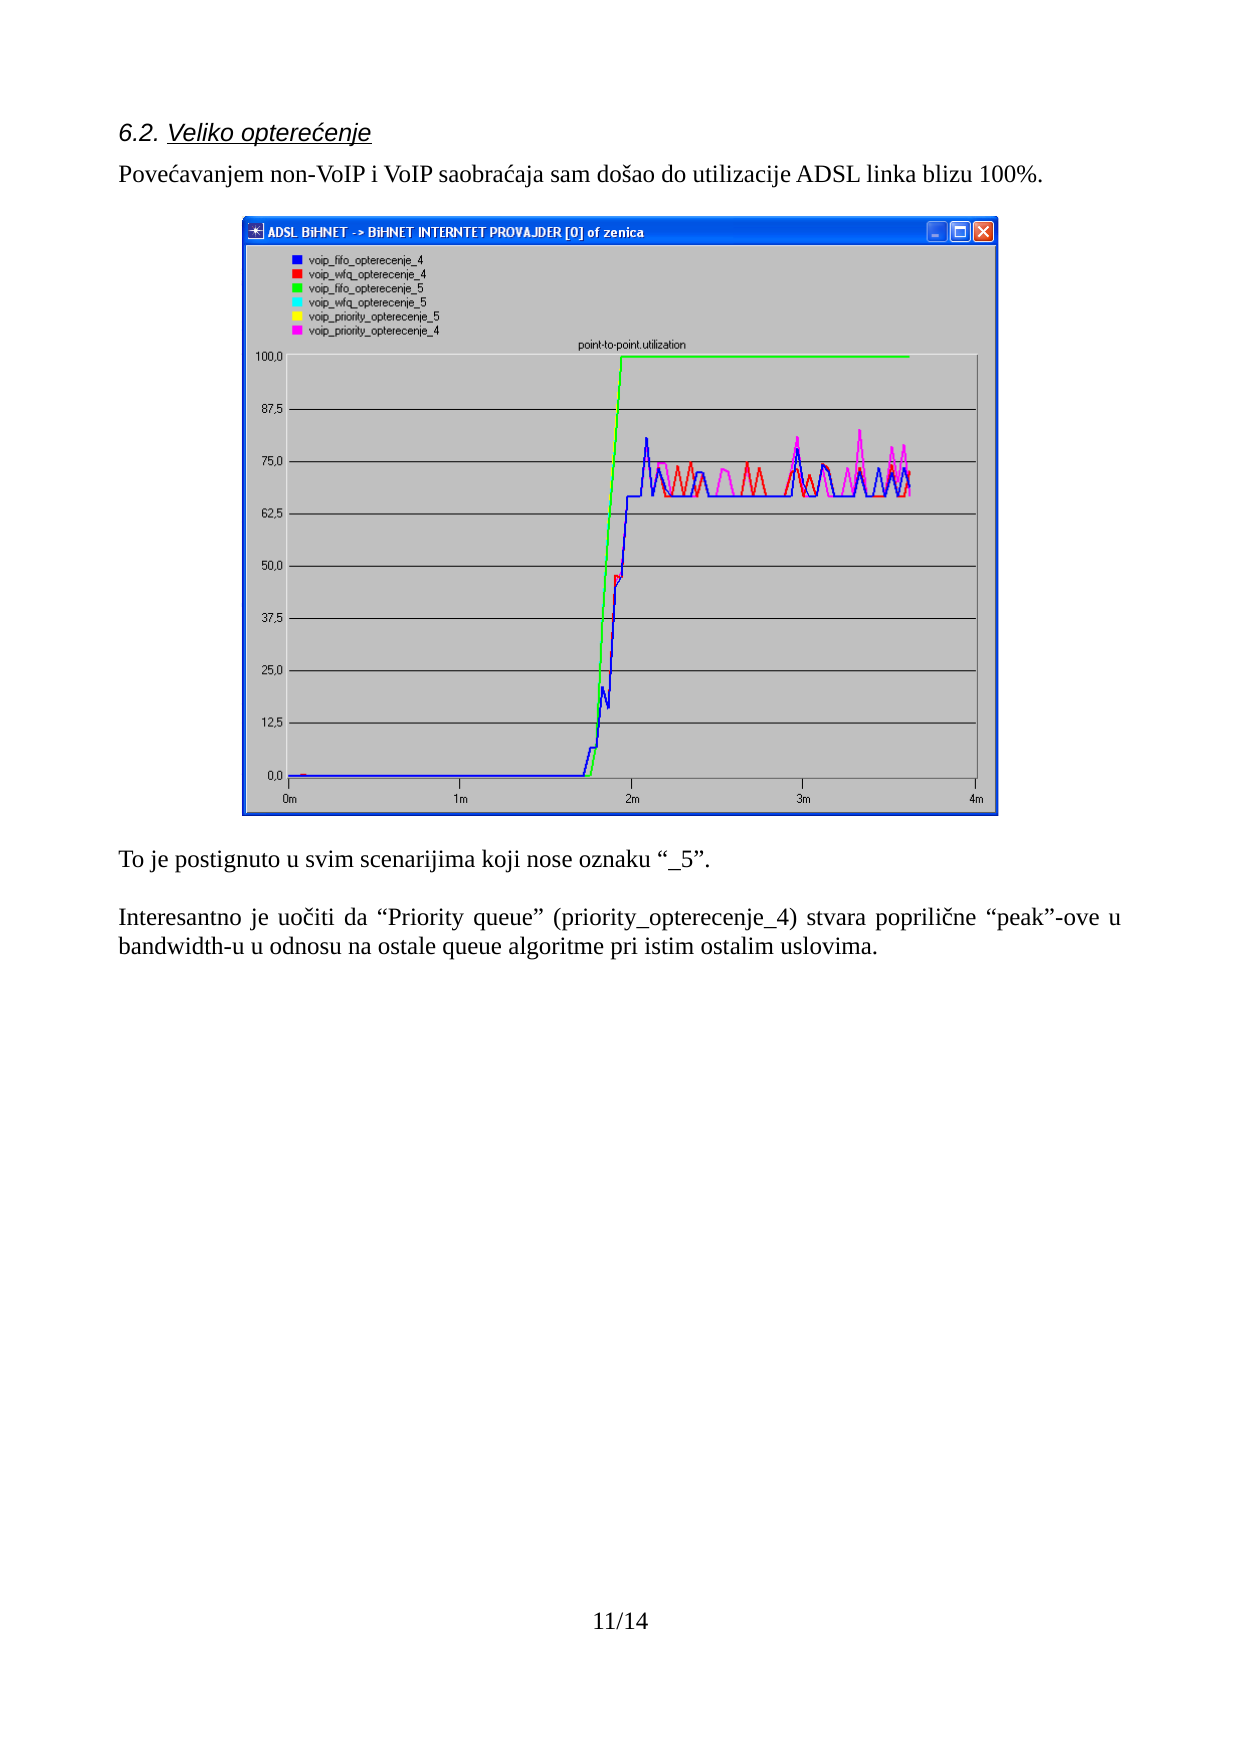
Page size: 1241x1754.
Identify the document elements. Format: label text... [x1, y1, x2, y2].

text Interesantno je uočiti da “Priority queue” (priority_opterecenje_4) stvara poprilične “peak”-ove u bandwidth-u u odnosu na ostale queue algoritme pri istim ostalim uslovima. [118, 902, 1122, 959]
subtitle Veliko opterećenje [118, 118, 1122, 147]
text Povećavanjem non-VoIP i VoIP saobraćaja sam došao do utilizacije ADSL linka blizu 100%. [118, 159, 1122, 188]
text To je postignuto u svim scenarijima koji nose oznaku “_5”. [118, 844, 1122, 873]
picture [241, 216, 999, 816]
